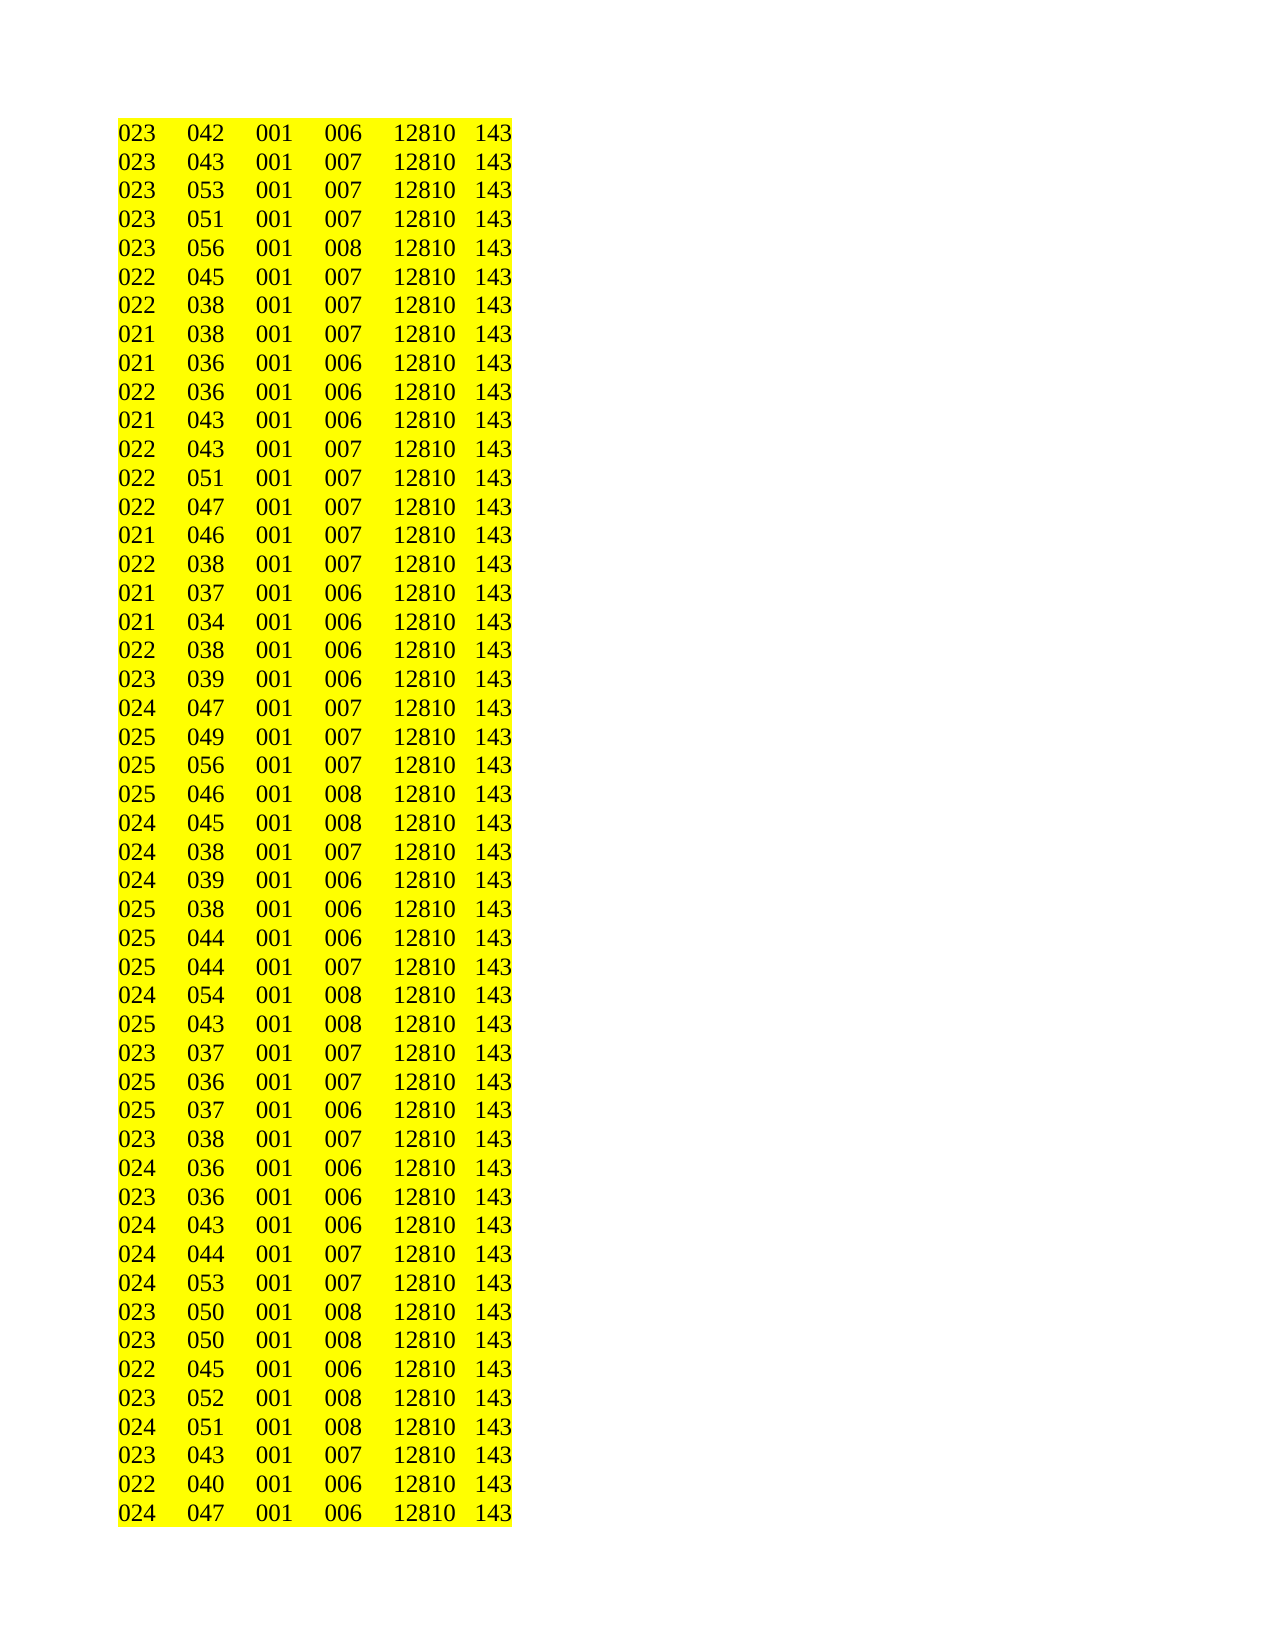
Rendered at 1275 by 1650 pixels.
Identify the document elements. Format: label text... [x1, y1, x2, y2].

text 021 036 001 006 12810 143 [118, 348, 1157, 377]
text 022 038 001 007 12810 143 [118, 291, 1157, 319]
text 022 038 001 006 12810 143 [118, 636, 1157, 664]
text 021 037 001 006 12810 143 [118, 578, 1157, 607]
text 022 047 001 007 12810 143 [118, 492, 1157, 521]
text 024 054 001 008 12810 143 [118, 981, 1157, 1009]
text 021 046 001 007 12810 143 [118, 521, 1157, 549]
text 024 047 001 007 12810 143 [118, 693, 1157, 722]
text 022 036 001 006 12810 143 [118, 377, 1157, 406]
text 023 053 001 007 12810 143 [118, 176, 1157, 204]
text 021 043 001 006 12810 143 [118, 406, 1157, 434]
text 025 044 001 007 12810 143 [118, 952, 1157, 981]
text 025 037 001 006 12810 143 [118, 1096, 1157, 1124]
text 021 034 001 006 12810 143 [118, 607, 1157, 636]
text 023 043 001 007 12810 143 [118, 1441, 1157, 1469]
text 024 053 001 007 12810 143 [118, 1268, 1157, 1297]
text 022 045 001 007 12810 143 [118, 262, 1157, 291]
text 024 045 001 008 12810 143 [118, 808, 1157, 837]
text 022 038 001 007 12810 143 [118, 549, 1157, 578]
text 022 051 001 007 12810 143 [118, 463, 1157, 492]
text 023 052 001 008 12810 143 [118, 1383, 1157, 1412]
text 022 043 001 007 12810 143 [118, 434, 1157, 463]
text 024 039 001 006 12810 143 [118, 866, 1157, 894]
text 023 039 001 006 12810 143 [118, 664, 1157, 693]
text 023 056 001 008 12810 143 [118, 233, 1157, 262]
text 025 036 001 007 12810 143 [118, 1067, 1157, 1096]
text 024 047 001 006 12810 143 [118, 1498, 1157, 1527]
text 025 038 001 006 12810 143 [118, 894, 1157, 923]
text 023 037 001 007 12810 143 [118, 1038, 1157, 1067]
text 024 043 001 006 12810 143 [118, 1211, 1157, 1239]
text 024 051 001 008 12810 143 [118, 1412, 1157, 1441]
text 023 036 001 006 12810 143 [118, 1182, 1157, 1211]
text 025 044 001 006 12810 143 [118, 923, 1157, 952]
text 023 038 001 007 12810 143 [118, 1124, 1157, 1153]
text 024 038 001 007 12810 143 [118, 837, 1157, 866]
text 024 036 001 006 12810 143 [118, 1153, 1157, 1182]
text 023 051 001 007 12810 143 [118, 204, 1157, 233]
text 025 046 001 008 12810 143 [118, 779, 1157, 808]
text 025 056 001 007 12810 143 [118, 751, 1157, 779]
text 023 050 001 008 12810 143 [118, 1297, 1157, 1326]
text 021 038 001 007 12810 143 [118, 319, 1157, 348]
text 023 043 001 007 12810 143 [118, 147, 1157, 176]
text 023 050 001 008 12810 143 [118, 1326, 1157, 1354]
text 022 045 001 006 12810 143 [118, 1354, 1157, 1383]
text 024 044 001 007 12810 143 [118, 1239, 1157, 1268]
text 025 043 001 008 12810 143 [118, 1009, 1157, 1038]
text 023 042 001 006 12810 143 [118, 118, 1157, 147]
text 025 049 001 007 12810 143 [118, 722, 1157, 751]
text 022 040 001 006 12810 143 [118, 1469, 1157, 1498]
